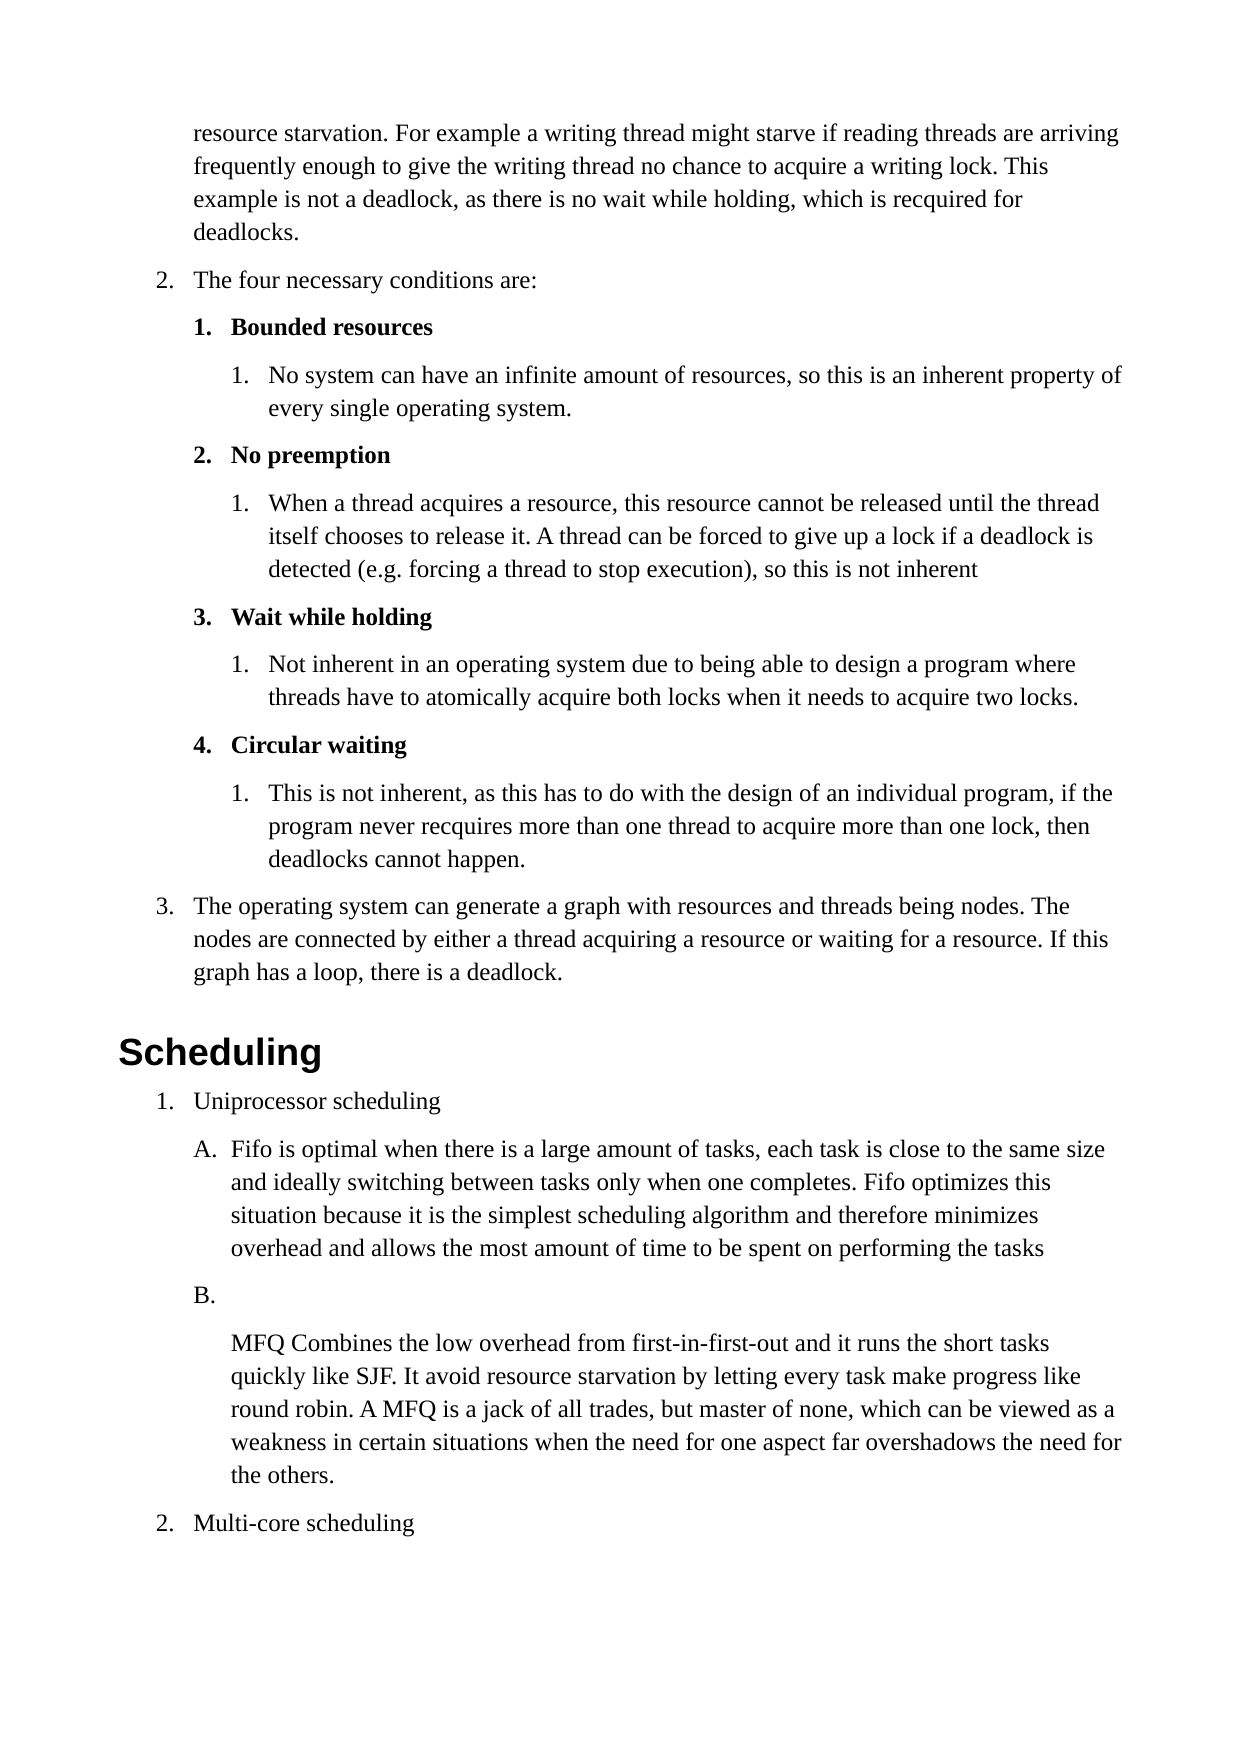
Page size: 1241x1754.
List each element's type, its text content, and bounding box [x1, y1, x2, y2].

list Uniprocessor scheduling [156, 1086, 1122, 1115]
subtitle Scheduling [118, 1030, 1122, 1074]
list Circular waiting [193, 730, 1122, 759]
list Wait while holding [193, 602, 1122, 631]
list When a thread acquires a resource, this resource cannot be released until the thread itself chooses to release it. A thread can be forced to give up a lock if a deadlock is detected (e.g. forcing a thread to stop execution), so this is not inherent [231, 488, 1122, 583]
list The operating system can generate a graph with resources and threads being nodes. The nodes are connected by either a thread acquiring a resource or waiting for a resource. If this graph has a loop, there is a deadlock. [156, 891, 1122, 986]
list Not inherent in an operating system due to being able to design a program where threads have to atomically acquire both locks when it needs to acquire two locks. [231, 649, 1122, 711]
list resource starvation. For example a writing thread might starve if reading threads are arriving frequently enough to give the writing thread no chance to acquire a writing lock. This example is not a deadlock, as there is no wait while holding, which is recquired for deadlocks. [156, 118, 1122, 246]
list No preemption [193, 441, 1122, 469]
list The four necessary conditions are: [156, 265, 1122, 293]
list MFQ Combines the low overhead from first-in-first-out and it runs the short tasks quickly like SJF. It avoid resource starvation by letting every task make progress like round robin. A MFQ is a jack of all trades, but master of none, which can be viewed as a weakness in certain situations when the need for one aspect far overshadows the need for the others. [193, 1328, 1122, 1489]
list No system can have an infinite amount of resources, so this is an inherent property of every single operating system. [231, 360, 1122, 422]
list Fifo is optimal when there is a large amount of tasks, each task is close to the same size and ideally switching between tasks only when one completes. Fifo optimizes this situation because it is the simplest scheduling algorithm and therefore minimizes overhead and allows the most amount of time to be spent on performing the tasks [193, 1134, 1122, 1262]
list Bounded resources [193, 312, 1122, 341]
list Multi-core scheduling [156, 1508, 1122, 1536]
list This is not inherent, as this has to do with the design of an individual program, if the program never recquires more than one thread to acquire more than one lock, then deadlocks cannot happen. [231, 778, 1122, 872]
